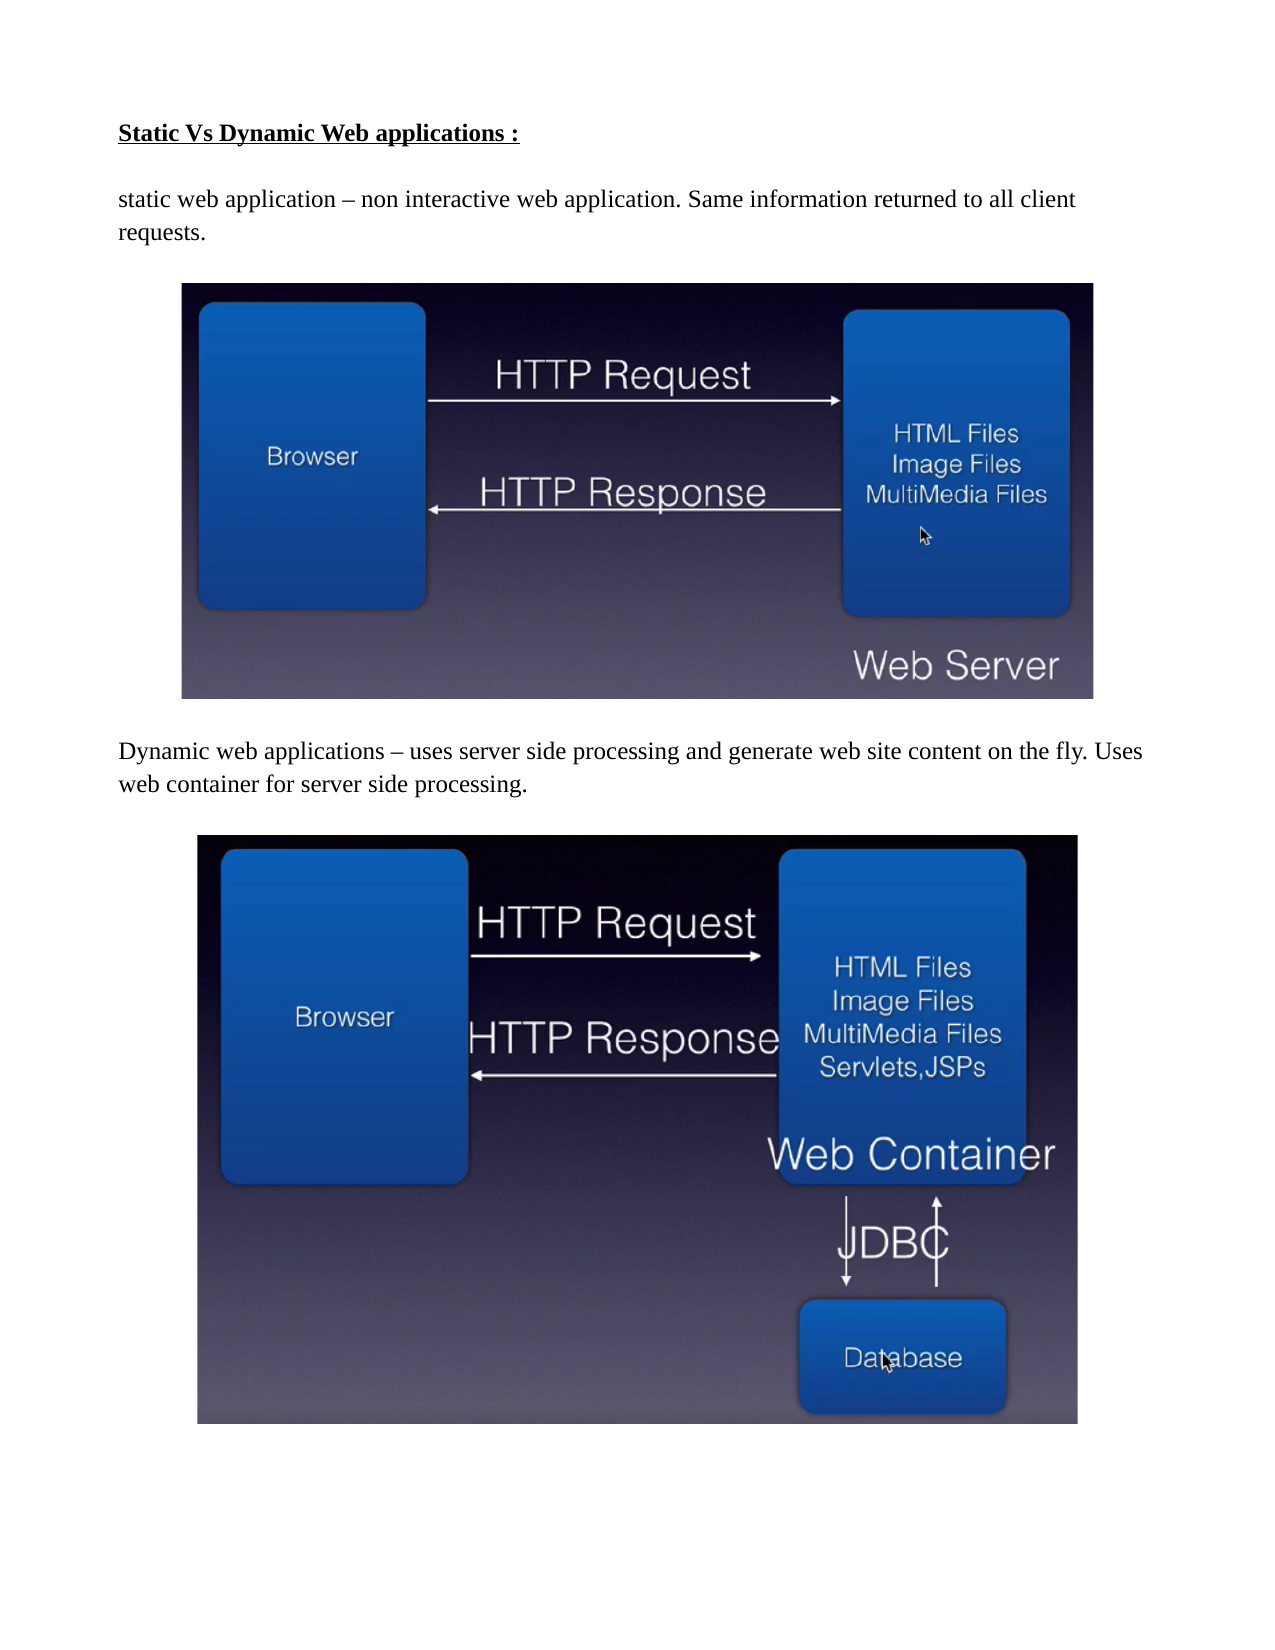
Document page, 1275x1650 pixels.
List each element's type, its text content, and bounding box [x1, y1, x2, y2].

picture [181, 283, 1094, 699]
text Dynamic web applications – uses server side processing and generate web site content on the fly. Uses web container for server side processing. [118, 736, 1157, 798]
text static web application – non interactive web application. Same information returned to all client requests. [118, 184, 1157, 246]
picture [197, 835, 1078, 1424]
text Static Vs Dynamic Web applications : [118, 118, 1157, 147]
